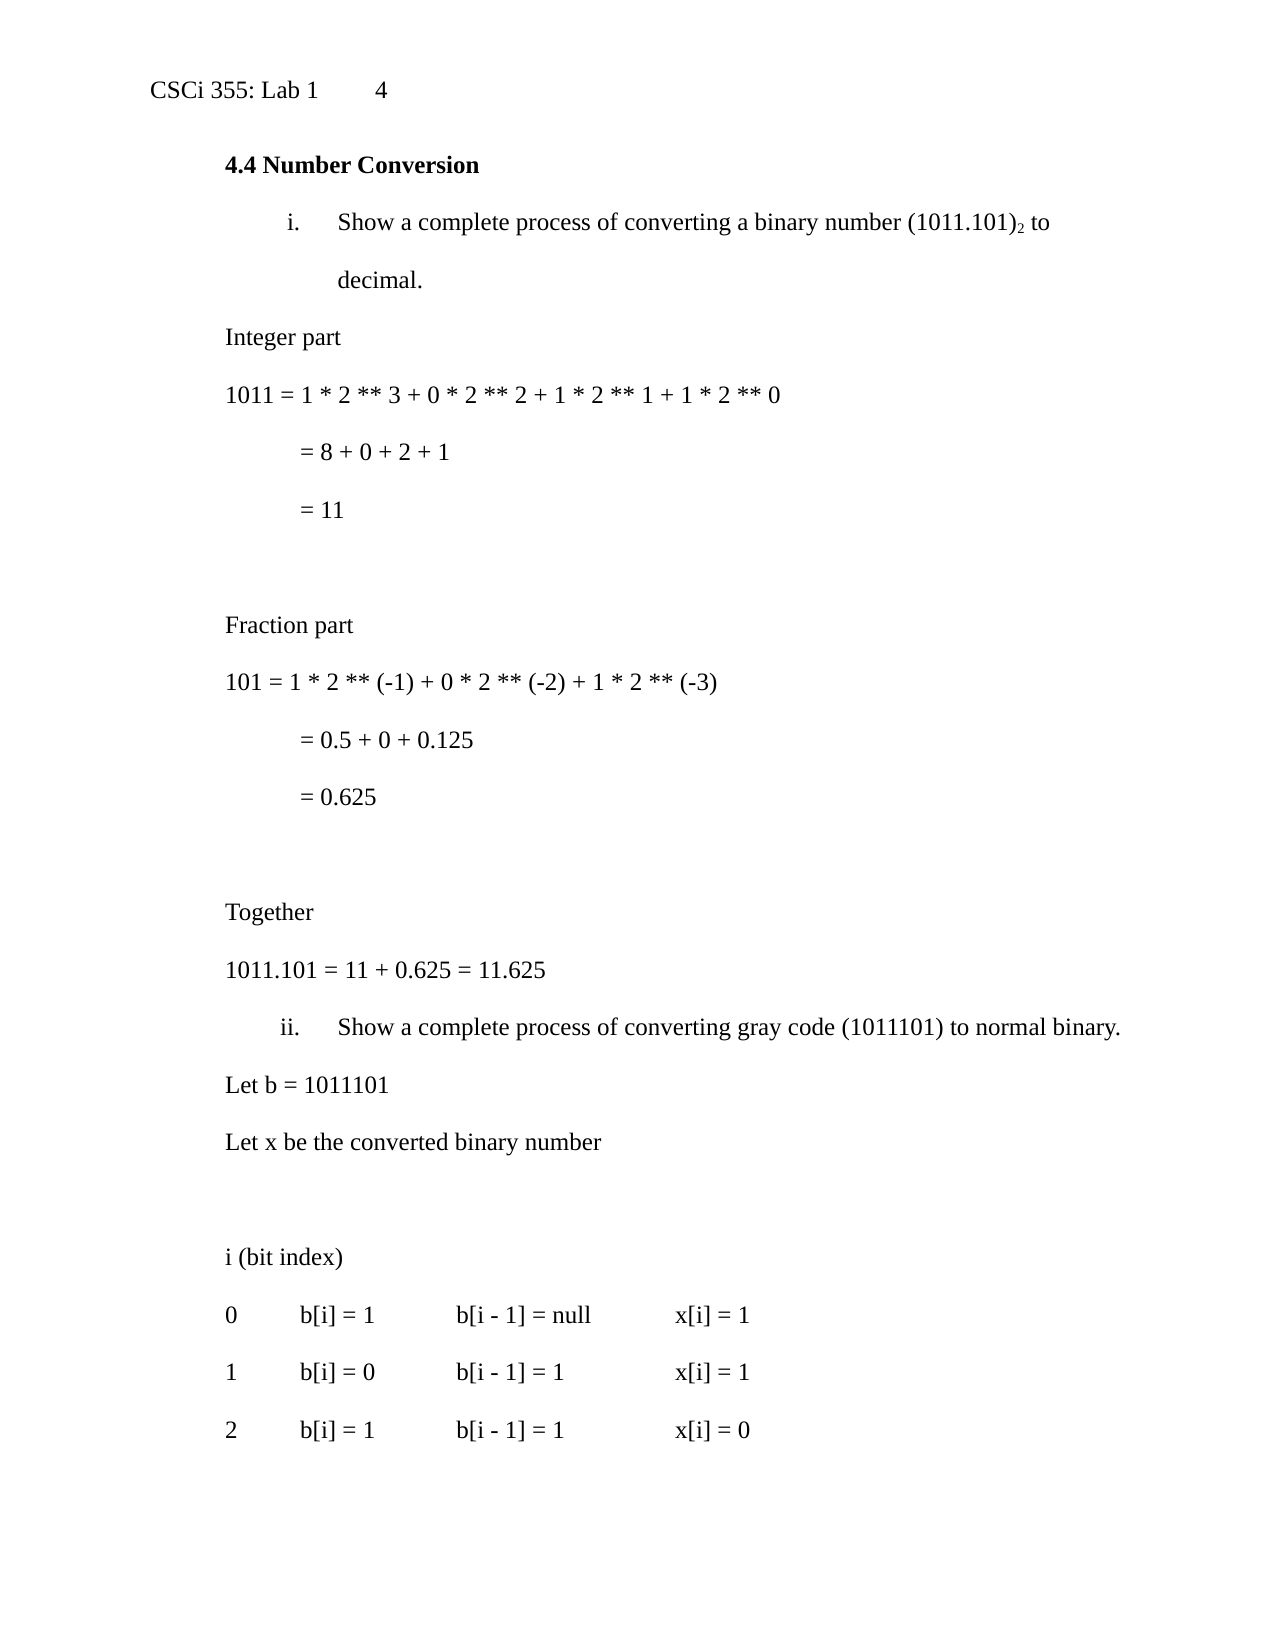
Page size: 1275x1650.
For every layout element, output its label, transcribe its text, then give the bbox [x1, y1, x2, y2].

text i (bit index) [150, 1242, 1125, 1271]
text 1011 = 1 * 2 ** 3 + 0 * 2 ** 2 + 1 * 2 ** 1 + 1 * 2 ** 0 [150, 380, 1125, 409]
text = 0.5 + 0 + 0.125 [150, 725, 1125, 754]
text 0 b[i] = 1 b[i - 1] = null x[i] = 1 [150, 1300, 1125, 1329]
list Show a complete process of converting gray code (1011101) to normal binary. [300, 1012, 1125, 1041]
text 1 b[i] = 0 b[i - 1] = 1 x[i] = 1 [150, 1357, 1125, 1386]
subtitle Number Conversion [225, 150, 1125, 179]
text = 0.625 [150, 782, 1125, 811]
text 1011.101 = 11 + 0.625 = 11.625 [150, 955, 1125, 984]
text Integer part [150, 322, 1125, 351]
text = 11 [150, 495, 1125, 524]
text 2 b[i] = 1 b[i - 1] = 1 x[i] = 0 [150, 1415, 1125, 1444]
list Show a complete process of converting a binary number (1011.101)2 to decimal. [300, 207, 1125, 294]
text Together [150, 897, 1125, 926]
text = 8 + 0 + 2 + 1 [150, 437, 1125, 466]
text 101 = 1 * 2 ** (-1) + 0 * 2 ** (-2) + 1 * 2 ** (-3) [150, 667, 1125, 696]
text Let b = 1011101 [150, 1070, 1125, 1099]
text Fraction part [150, 610, 1125, 639]
text Let x be the converted binary number [150, 1127, 1125, 1156]
